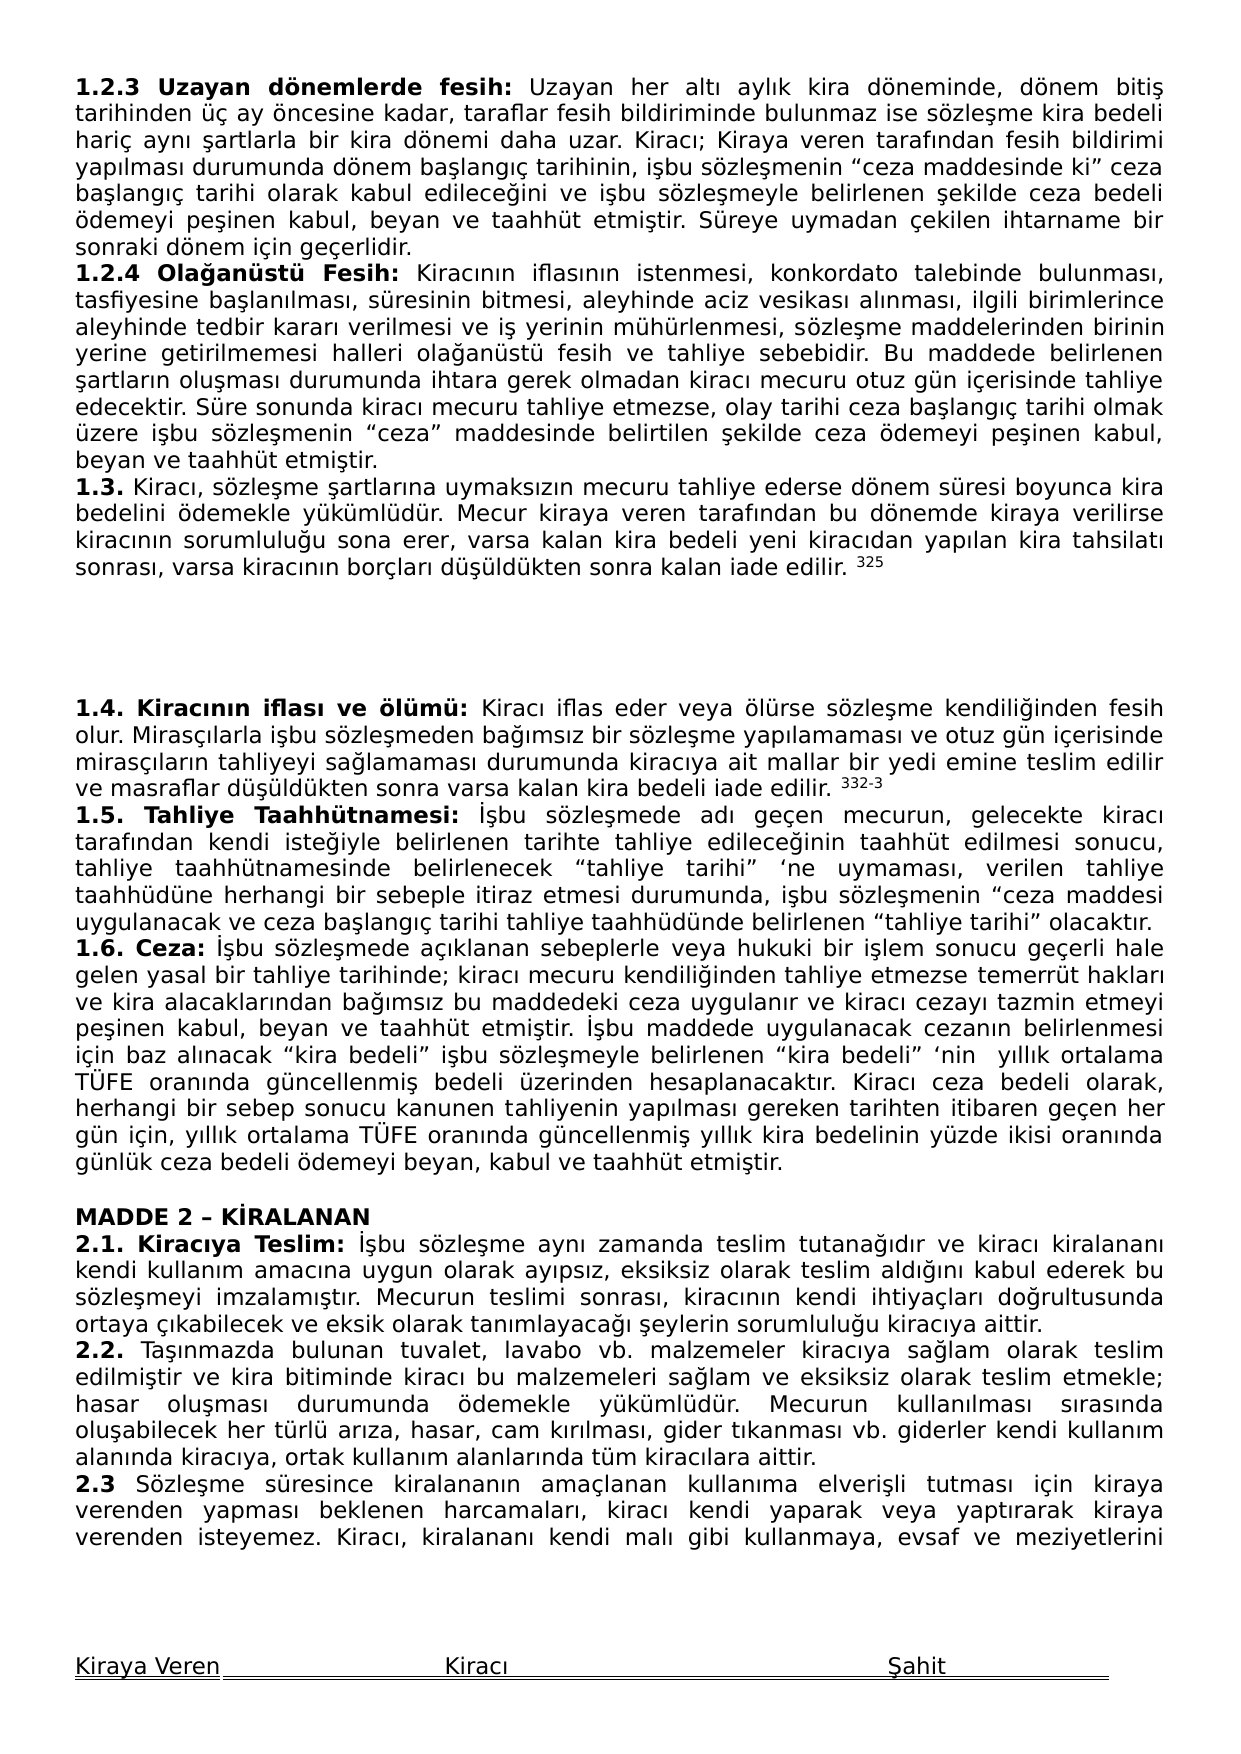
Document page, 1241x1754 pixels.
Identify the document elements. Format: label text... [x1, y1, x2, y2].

text 2.2. Taşınmazda bulunan tuvalet, lavabo vb. malzemeler kiracıya sağlam olarak teslim edilmiştir ve kira bitiminde kiracı bu malzemeleri sağlam ve eksiksiz olarak teslim etmekle; hasar oluşması durumunda ödemekle yükümlüdür. Mecurun kullanılması sırasında oluşabilecek her türlü arıza, hasar, cam kırılması, gider tıkanması vb. giderler kendi kullanım alanında kiracıya, ortak kullanım alanlarında tüm kiracılara aittir. [75, 1337, 1165, 1471]
text 1.2.3 Uzayan dönemlerde fesih: Uzayan her altı aylık kira döneminde, dönem bitiş tarihinden üç ay öncesine kadar, taraflar fesih bildiriminde bulunmaz ise sözleşme kira bedeli hariç aynı şartlarla bir kira dönemi daha uzar. Kiracı; Kiraya veren tarafından fesih bildirimi yapılması durumunda dönem başlangıç tarihinin, işbu sözleşmenin “ceza maddesinde ki” ceza başlangıç tarihi olarak kabul edileceğini ve işbu sözleşmeyle belirlenen şekilde ceza bedeli ödemeyi peşinen kabul, beyan ve taahhüt etmiştir. Süreye uymadan çekilen ihtarname bir sonraki dönem için geçerlidir. [75, 74, 1165, 260]
text 1.6. Ceza: İşbu sözleşmede açıklanan sebeplerle veya hukuki bir işlem sonucu geçerli hale gelen yasal bir tahliye tarihinde; kiracı mecuru kendiliğinden tahliye etmezse temerrüt hakları ve kira alacaklarından bağımsız bu maddedeki ceza uygulanır ve kiracı cezayı tazmin etmeyi peşinen kabul, beyan ve taahhüt etmiştir. İşbu maddede uygulanacak cezanın belirlenmesi için baz alınacak “kira bedeli” işbu sözleşmeyle belirlenen “kira bedeli” ‘nin yıllık ortalama TÜFE oranında güncellenmiş bedeli üzerinden hesaplanacaktır. Kiracı ceza bedeli olarak, herhangi bir sebep sonucu kanunen tahliyenin yapılması gereken tarihten itibaren geçen her gün için, yıllık ortalama TÜFE oranında güncellenmiş yıllık kira bedelinin yüzde ikisi oranında günlük ceza bedeli ödemeyi beyan, kabul ve taahhüt etmiştir. [75, 935, 1165, 1175]
text 1.5. Tahliye Taahhütnamesi: İşbu sözleşmede adı geçen mecurun, gelecekte kiracı tarafından kendi isteğiyle belirlenen tarihte tahliye edileceğinin taahhüt edilmesi sonucu, tahliye taahhütnamesinde belirlenecek “tahliye tarihi” ‘ne uymaması, verilen tahliye taahhüdüne herhangi bir sebeple itiraz etmesi durumunda, işbu sözleşmenin “ceza maddesi uygulanacak ve ceza başlangıç tarihi tahliye taahhüdünde belirlenen “tahliye tarihi” olacaktır. [75, 802, 1165, 935]
text 1.2.4 Olağanüstü Fesih: Kiracının iflasının istenmesi, konkordato talebinde bulunması, tasfiyesine başlanılması, süresinin bitmesi, aleyhinde aciz vesikası alınması, ilgili birimlerince aleyhinde tedbir kararı verilmesi ve iş yerinin mühürlenmesi, sözleşme maddelerinden birinin yerine getirilmemesi halleri olağanüstü fesih ve tahliye sebebidir. Bu maddede belirlenen şartların oluşması durumunda ihtara gerek olmadan kiracı mecuru otuz gün içerisinde tahliye edecektir. Süre sonunda kiracı mecuru tahliye etmezse, olay tarihi ceza başlangıç tarihi olmak üzere işbu sözleşmenin “ceza” maddesinde belirtilen şekilde ceza ödemeyi peşinen kabul, beyan ve taahhüt etmiştir. [75, 260, 1165, 474]
text MADDE 2 – KİRALANAN [75, 1204, 1165, 1231]
text 2.1. Kiracıya Teslim: İşbu sözleşme aynı zamanda teslim tutanağıdır ve kiracı kiralananı kendi kullanım amacına uygun olarak ayıpsız, eksiksiz olarak teslim aldığını kabul ederek bu sözleşmeyi imzalamıştır. Mecurun teslimi sonrası, kiracının kendi ihtiyaçları doğrultusunda ortaya çıkabilecek ve eksik olarak tanımlayacağı şeylerin sorumluluğu kiracıya aittir. [75, 1231, 1165, 1337]
text 1.4. Kiracının iflası ve ölümü: Kiracı iflas eder veya ölürse sözleşme kendiliğinden fesih olur. Mirasçılarla işbu sözleşmeden bağımsız bir sözleşme yapılamaması ve otuz gün içerisinde mirasçıların tahliyeyi sağlamaması durumunda kiracıya ait mallar bir yedi emine teslim edilir ve masraflar düşüldükten sonra varsa kalan kira bedeli iade edilir. 332-3 [75, 695, 1165, 802]
text 1.3. Kiracı, sözleşme şartlarına uymaksızın mecuru tahliye ederse dönem süresi boyunca kira bedelini ödemekle yükümlüdür. Mecur kiraya veren tarafından bu dönemde kiraya verilirse kiracının sorumluluğu sona erer, varsa kalan kira bedeli yeni kiracıdan yapılan kira tahsilatı sonrası, varsa kiracının borçları düşüldükten sonra kalan iade edilir. 325 [75, 474, 1165, 580]
text 2.3 Sözleşme süresince kiralananın amaçlanan kullanıma elverişli tutması için kiraya verenden yapması beklenen harcamaları, kiracı kendi yaparak veya yaptırarak kiraya verenden isteyemez. Kiracı, kiralananı kendi malı gibi kullanmaya, evsaf ve meziyetlerini [75, 1471, 1165, 1551]
